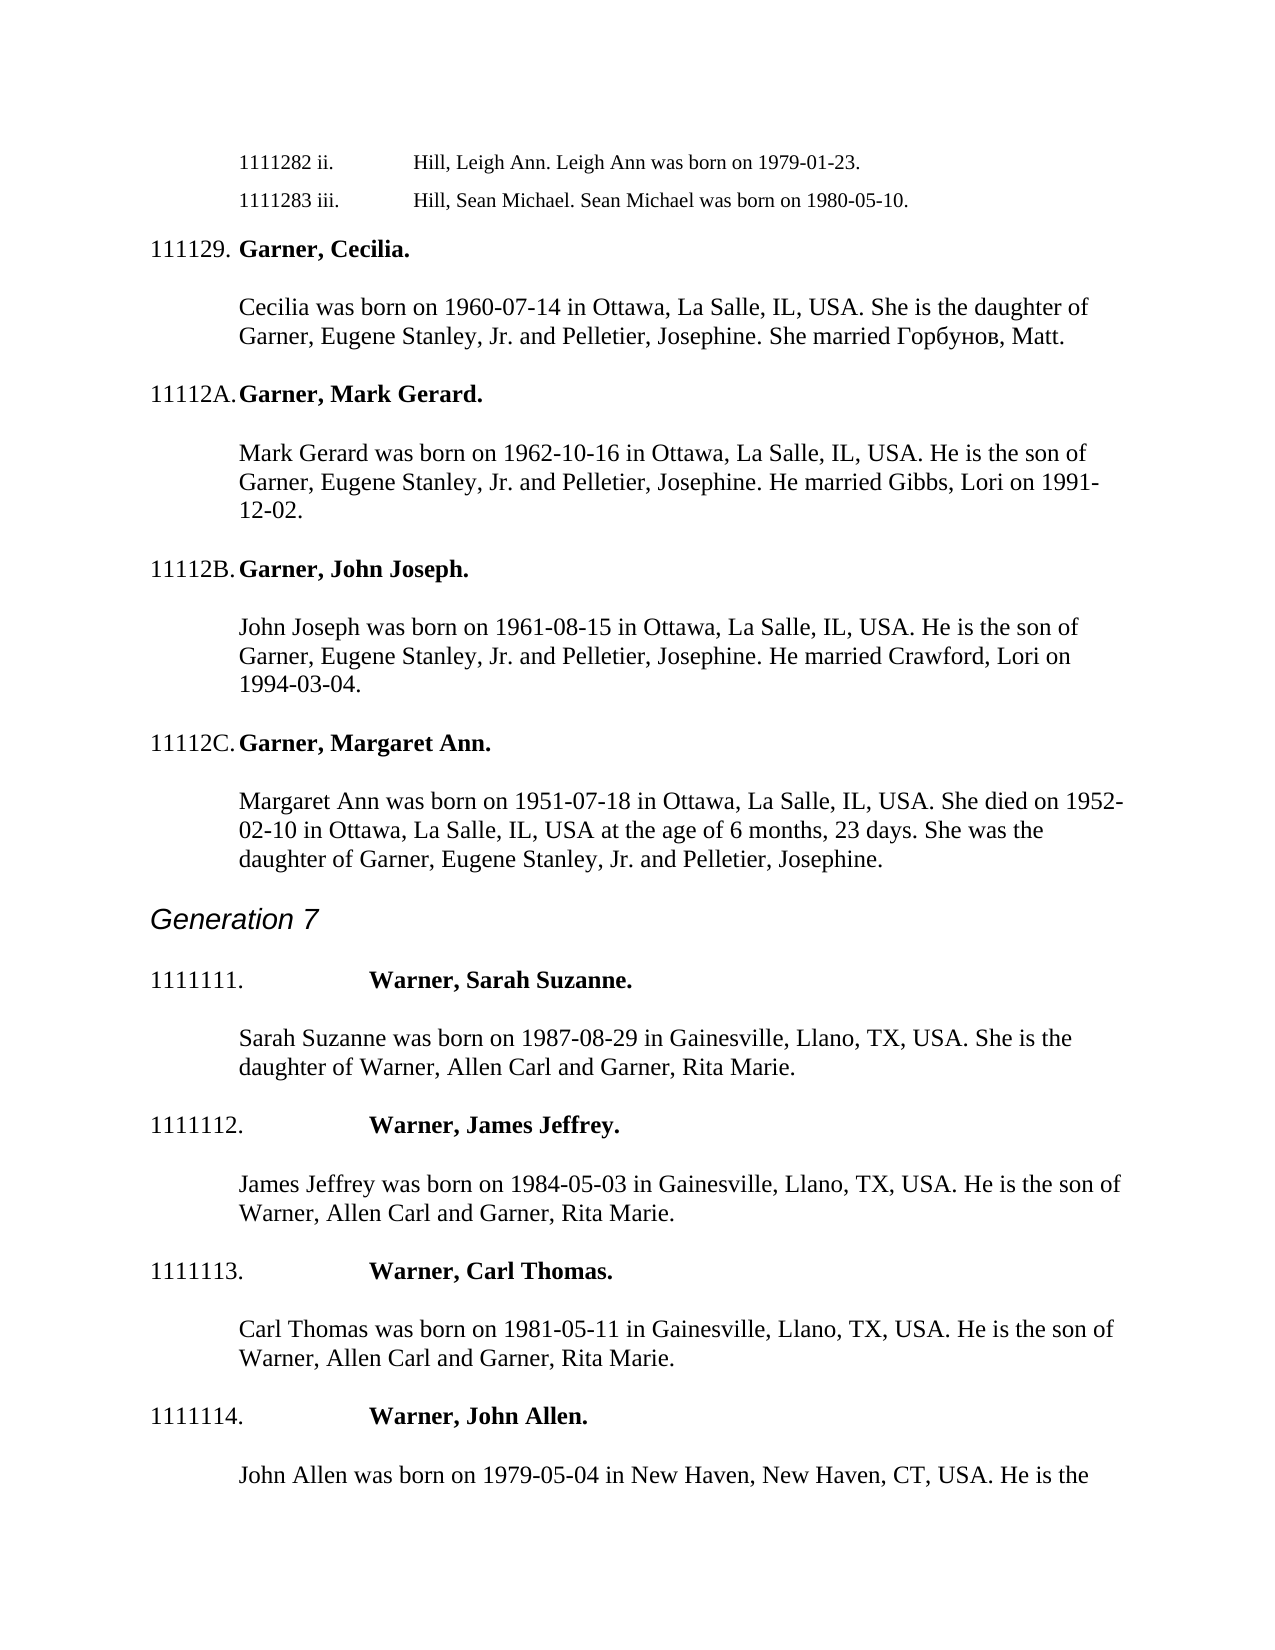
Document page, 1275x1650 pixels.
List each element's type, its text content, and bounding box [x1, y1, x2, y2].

text 1111113. Warner, Carl Thomas. [150, 1256, 1125, 1285]
text Mark Gerard was born on 1962-10-16 in Ottawa, La Salle, IL, USA. He is the son of Garner, Eugene Stanley, Jr. and Pelletier, Josephine. He married Gibbs, Lori on 1991-12-02. [238, 438, 1125, 524]
text Sarah Suzanne was born on 1987-08-29 in Gainesville, Llano, TX, USA. She is the daughter of Warner, Allen Carl and Garner, Rita Marie. [238, 1023, 1125, 1081]
text 1111114. Warner, John Allen. [150, 1401, 1125, 1430]
text Carl Thomas was born on 1981-05-11 in Gainesville, Llano, TX, USA. He is the son of Warner, Allen Carl and Garner, Rita Marie. [238, 1314, 1125, 1372]
text James Jeffrey was born on 1984-05-03 in Gainesville, Llano, TX, USA. He is the son of Warner, Allen Carl and Garner, Rita Marie. [238, 1169, 1125, 1226]
text 11112B. Garner, John Joseph. [150, 554, 1125, 582]
list 1111283 iii. Hill, Sean Michael. Sean Michael was born on 1980-05-10. [239, 188, 1125, 212]
text Margaret Ann was born on 1951-07-18 in Ottawa, La Salle, IL, USA. She died on 1952-02-10 in Ottawa, La Salle, IL, USA at the age of 6 months, 23 days. She was the daughter of Garner, Eugene Stanley, Jr. and Pelletier, Josephine. [238, 786, 1125, 872]
text Cecilia was born on 1960-07-14 in Ottawa, La Salle, IL, USA. She is the daughter of Garner, Eugene Stanley, Jr. and Pelletier, Josephine. She married Горбунов, Matt. [238, 292, 1125, 350]
list 1111282 ii. Hill, Leigh Ann. Leigh Ann was born on 1979-01-23. [239, 150, 1125, 174]
text 1111112. Warner, James Jeffrey. [150, 1111, 1125, 1139]
text 11112A. Garner, Mark Gerard. [150, 379, 1125, 408]
text 11112C. Garner, Margaret Ann. [150, 728, 1125, 757]
text 1111111. Warner, Sarah Suzanne. [150, 965, 1125, 994]
text John Allen was born on 1979-05-04 in New Haven, New Haven, CT, USA. He is the [238, 1460, 1125, 1488]
text 111129. Garner, Cecilia. [150, 234, 1125, 263]
text John Joseph was born on 1961-08-15 in Ottawa, La Salle, IL, USA. He is the son of Garner, Eugene Stanley, Jr. and Pelletier, Josephine. He married Crawford, Lori on 1994-03-04. [238, 612, 1125, 698]
subtitle Generation 7 [150, 902, 1125, 936]
